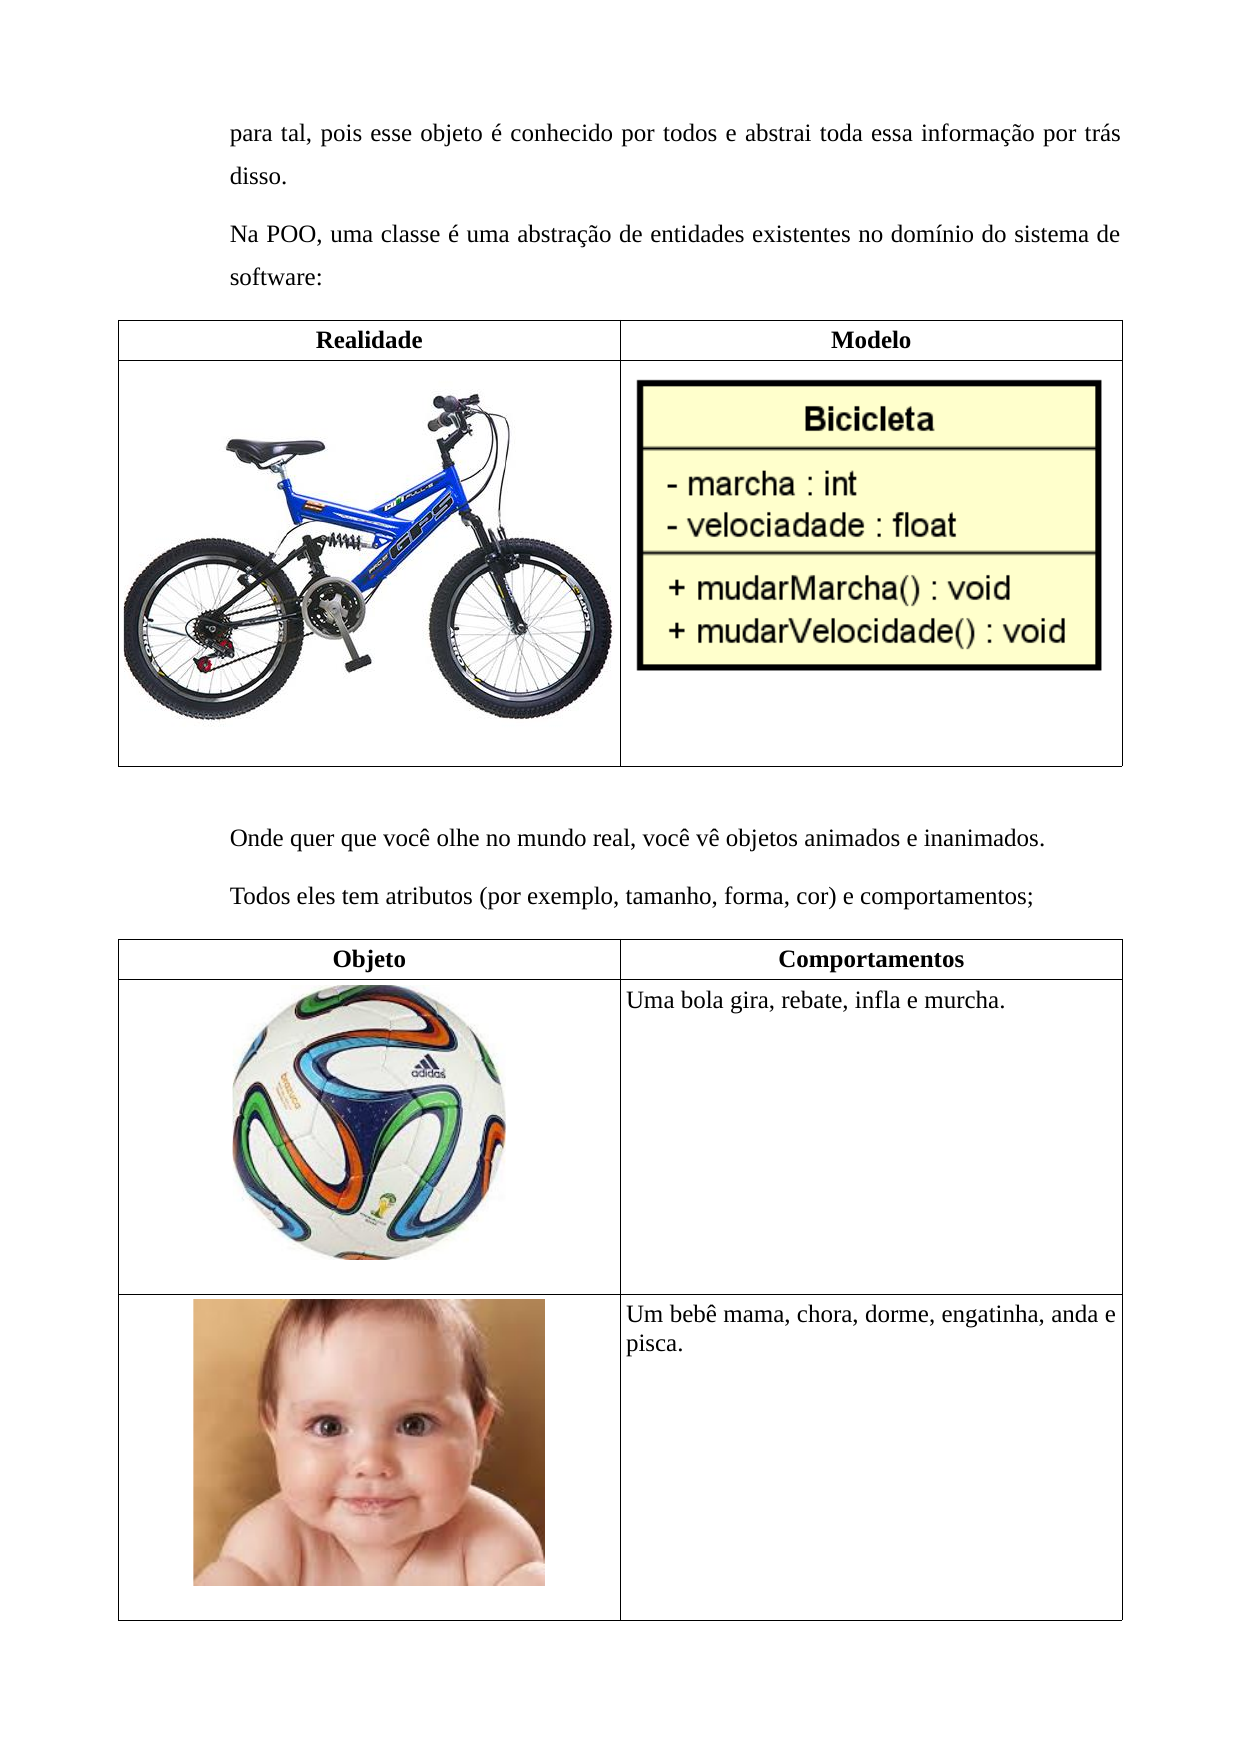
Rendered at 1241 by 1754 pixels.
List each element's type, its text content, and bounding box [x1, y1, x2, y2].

picture [625, 366, 1117, 683]
table_cell Um bebê mama, chora, dorme, engatinha, anda e pisca. [621, 1295, 1122, 1620]
list Onde quer que você olhe no mundo real, você vê objetos animados e inanimados. [192, 823, 1122, 852]
table_cell [119, 1295, 620, 1299]
list para tal, pois esse objeto é conhecido por todos e abstrai toda essa informação por trás disso. [192, 118, 1122, 190]
table_header Comportamentos [621, 940, 1122, 979]
table_cell [119, 1300, 620, 1620]
list Na POO, uma classe é uma abstração de entidades existentes no domínio do sistema de software: [192, 219, 1122, 291]
table_header Modelo [621, 321, 1122, 360]
list Todos eles tem atributos (por exemplo, tamanho, forma, cor) e comportamentos; [192, 881, 1122, 910]
picture [232, 985, 506, 1260]
table_header Realidade [119, 321, 620, 360]
table_cell [621, 361, 1122, 766]
table_header Objeto [119, 940, 620, 979]
picture [123, 366, 615, 731]
table_cell Uma bola gira, rebate, infla e murcha. [621, 980, 1122, 1294]
table_cell [119, 361, 620, 766]
picture [193, 1299, 545, 1586]
table_cell [119, 980, 620, 1294]
